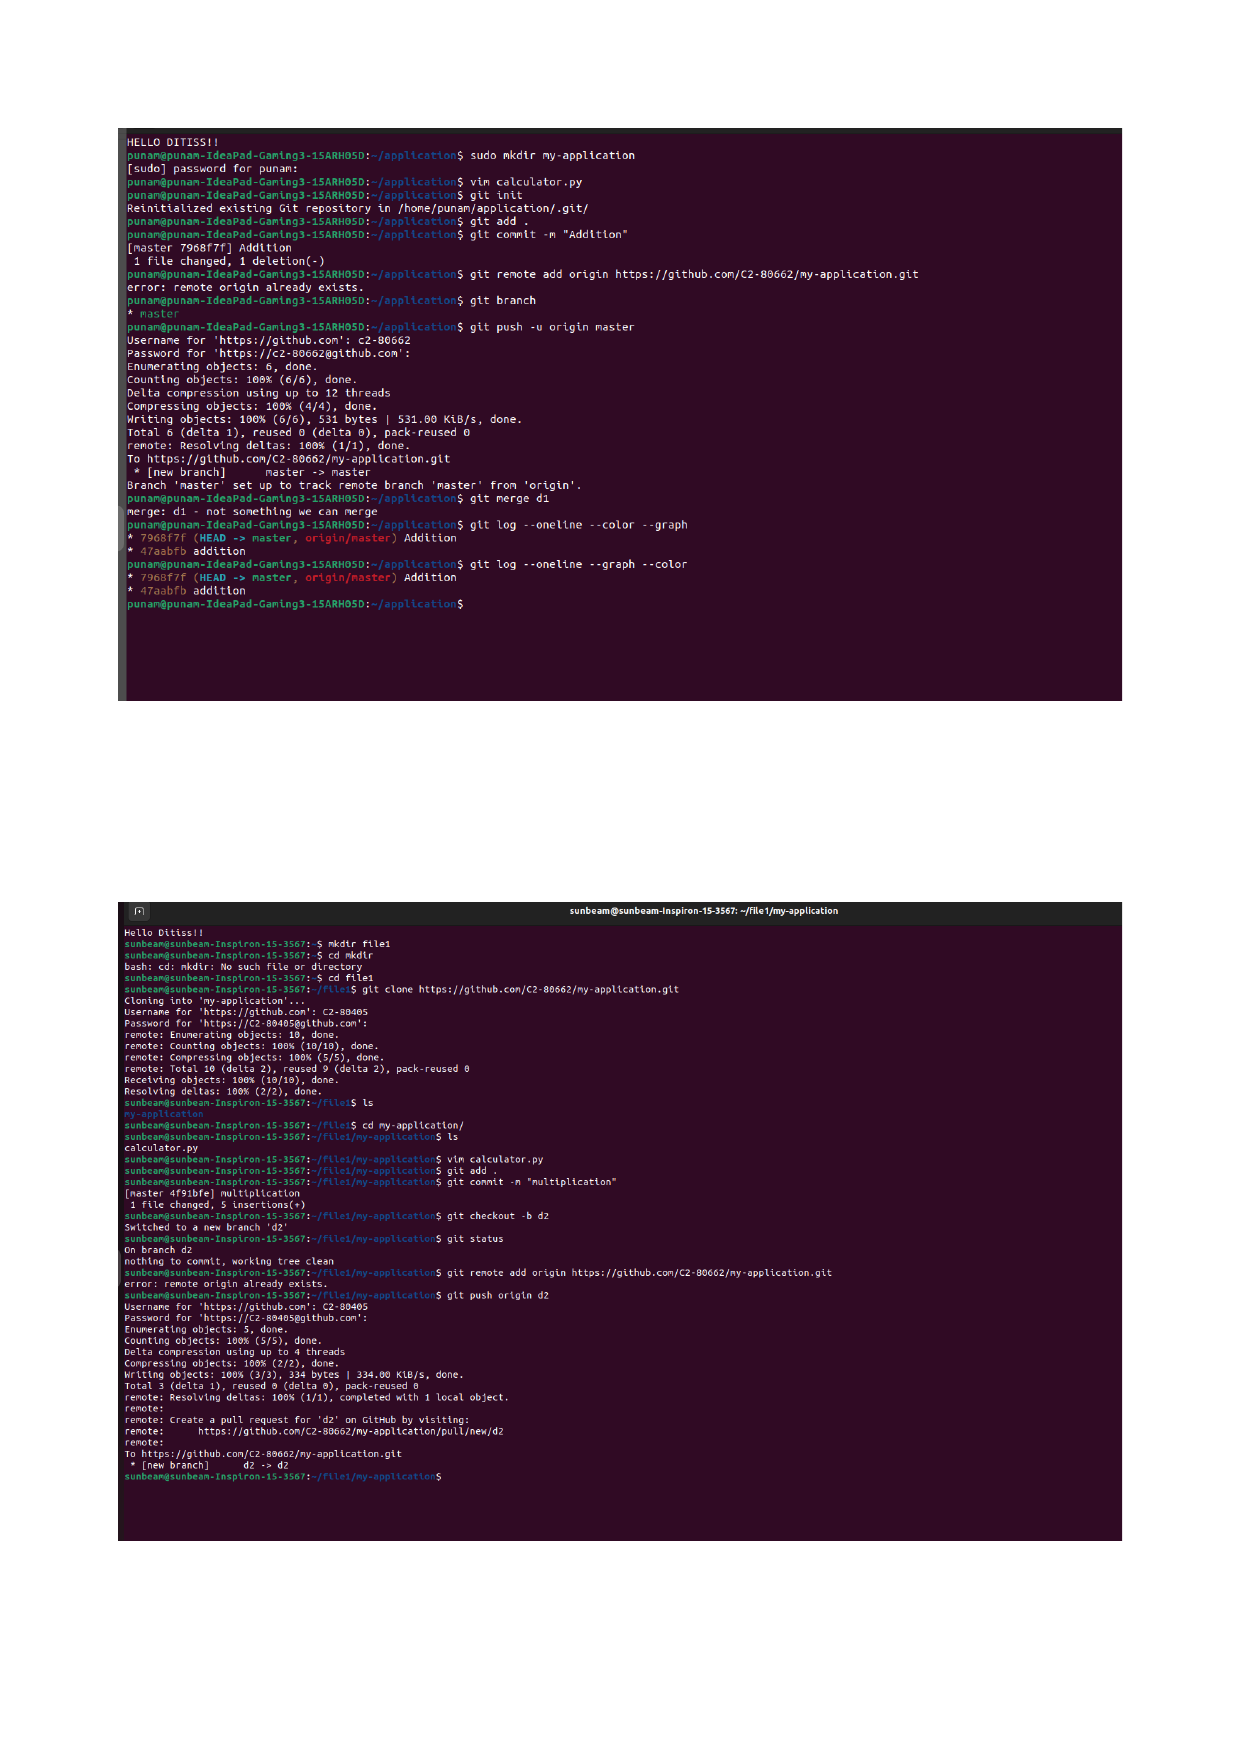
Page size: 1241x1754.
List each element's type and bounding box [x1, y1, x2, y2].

picture [118, 128, 1123, 701]
picture [118, 902, 1123, 1541]
